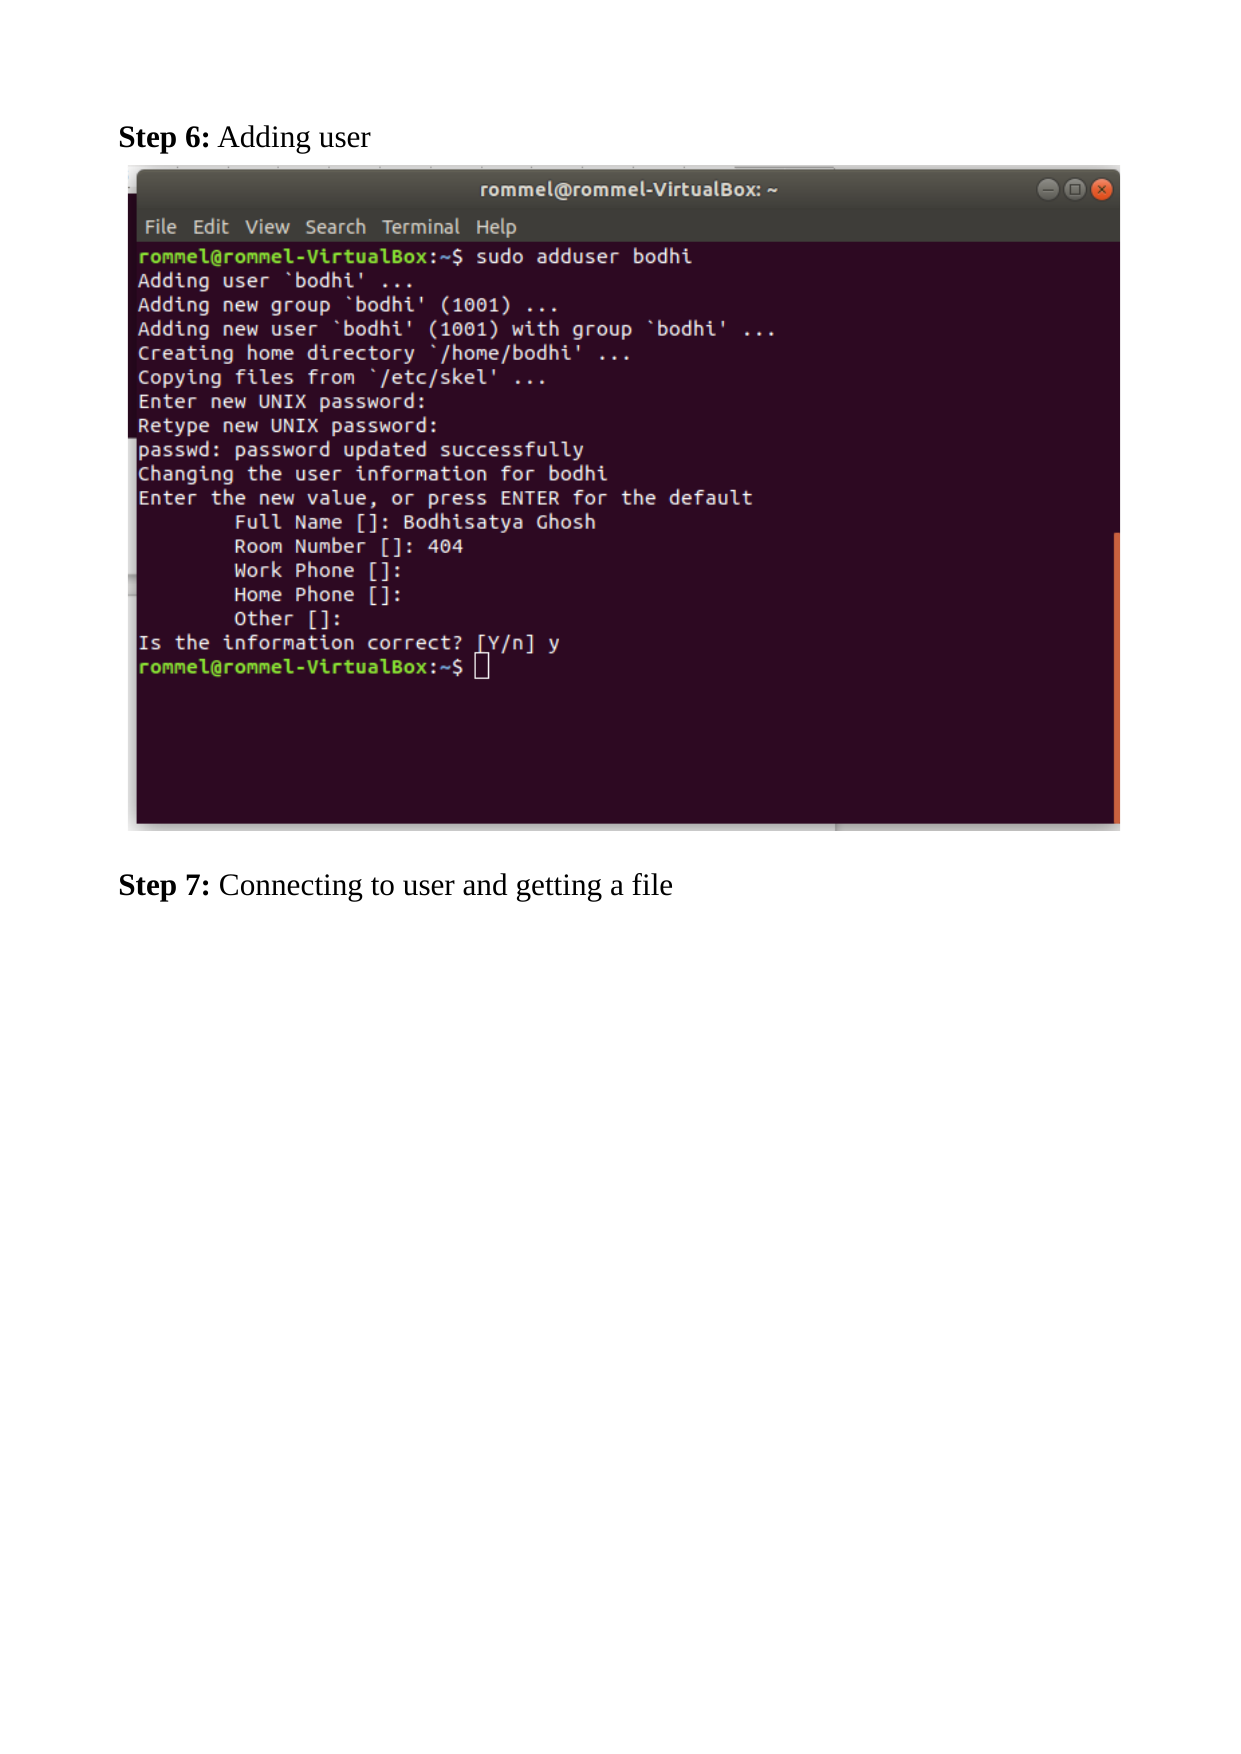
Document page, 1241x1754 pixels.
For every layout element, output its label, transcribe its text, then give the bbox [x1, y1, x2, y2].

picture [608, 165, 1121, 719]
text Step 6: Adding user [118, 118, 1122, 154]
text Step 7: Connecting to user and getting a file [118, 866, 1122, 902]
